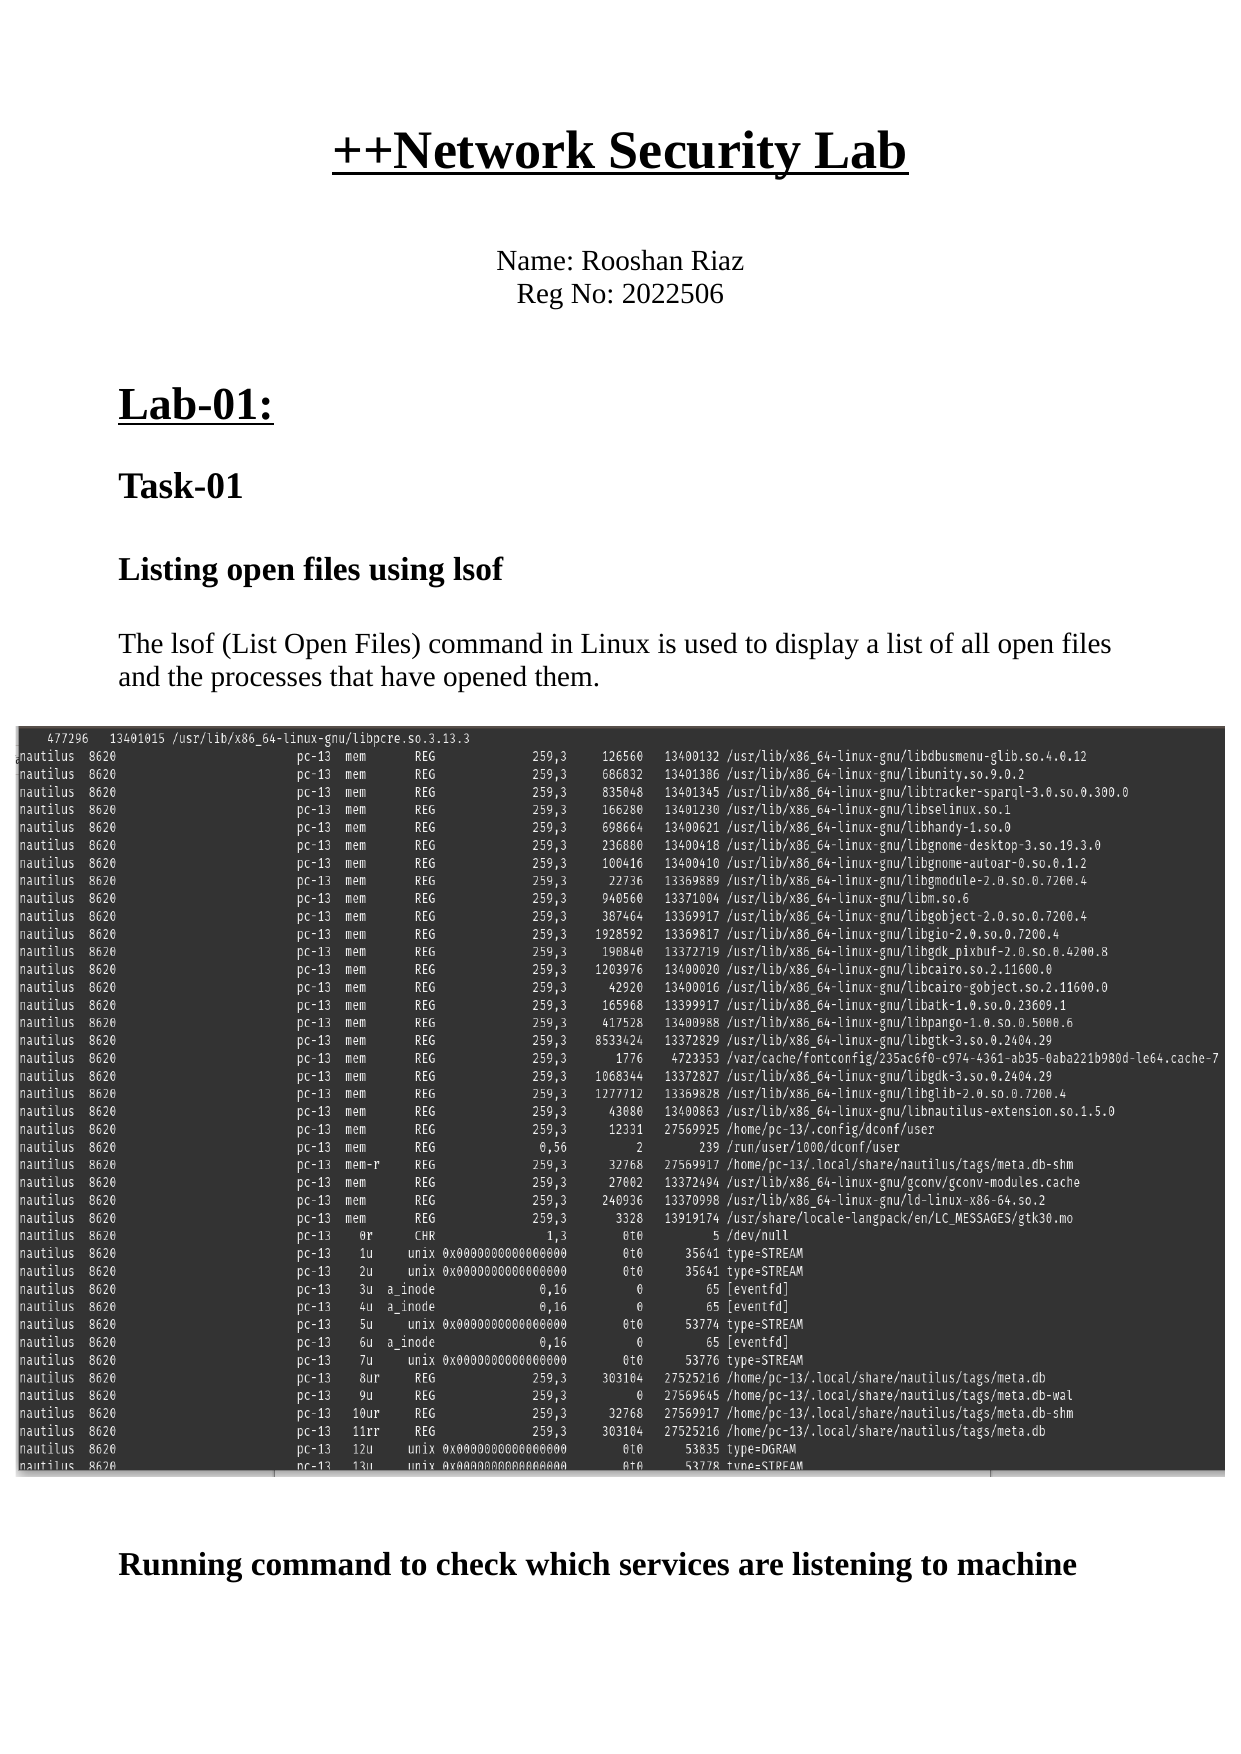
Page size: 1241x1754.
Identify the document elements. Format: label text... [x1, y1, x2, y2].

text ++Network Security Lab [118, 118, 1122, 180]
text Lab-01: [118, 377, 1122, 429]
text The lsof (List Open Files) command in Linux is used to display a list of all open files and the processes that have opened them. [118, 626, 1122, 693]
text Reg No: 2022506 [118, 276, 1122, 310]
text Listing open files using lsof [118, 549, 1122, 588]
text Name: Rooshan Riaz [118, 243, 1122, 276]
text Running command to check which services are listening to machine [118, 1544, 1122, 1582]
text Task-01 [118, 463, 1122, 506]
